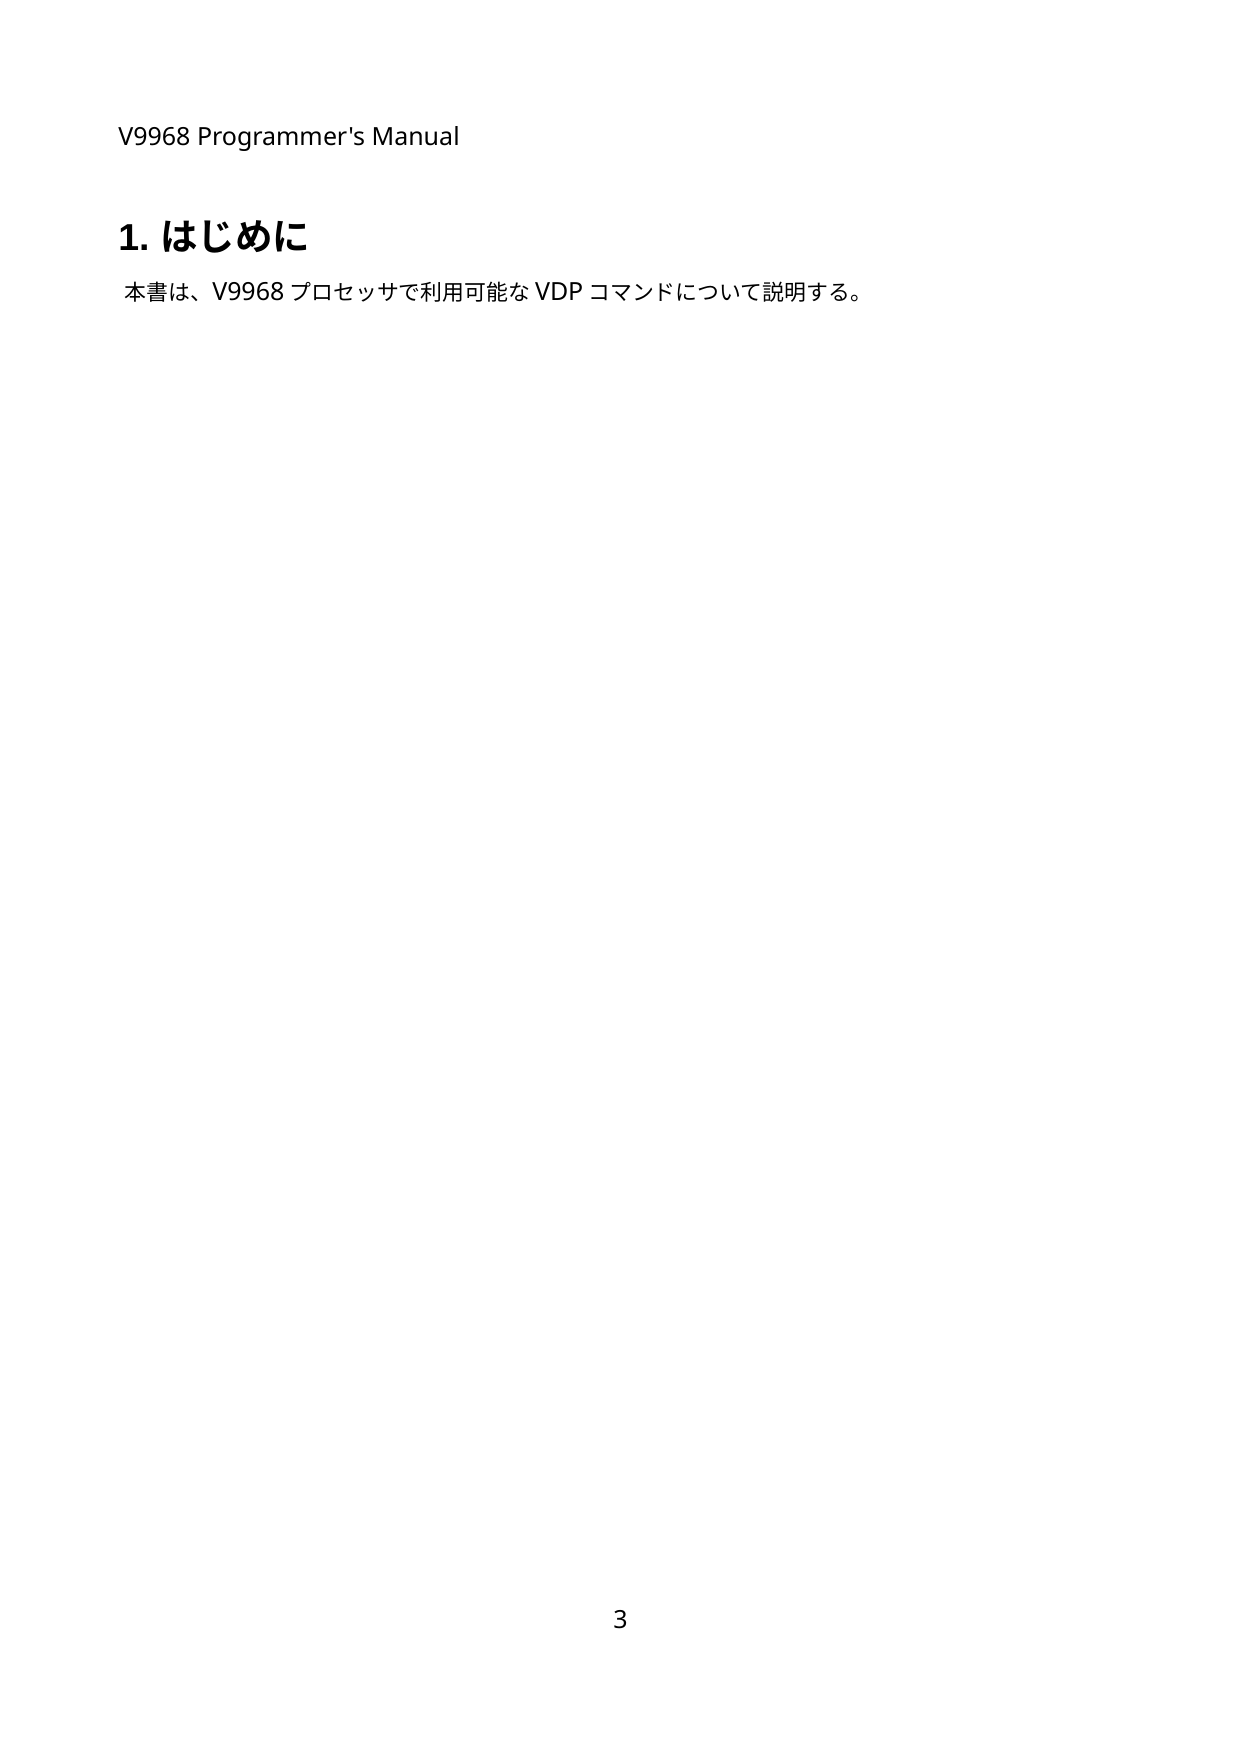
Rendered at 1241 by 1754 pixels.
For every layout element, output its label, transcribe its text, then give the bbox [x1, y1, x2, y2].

text 本書は、V9968プロセッサで利用可能な VDPコマンドについて説明する。 [118, 273, 1122, 307]
subtitle 1. はじめに [118, 207, 1122, 261]
